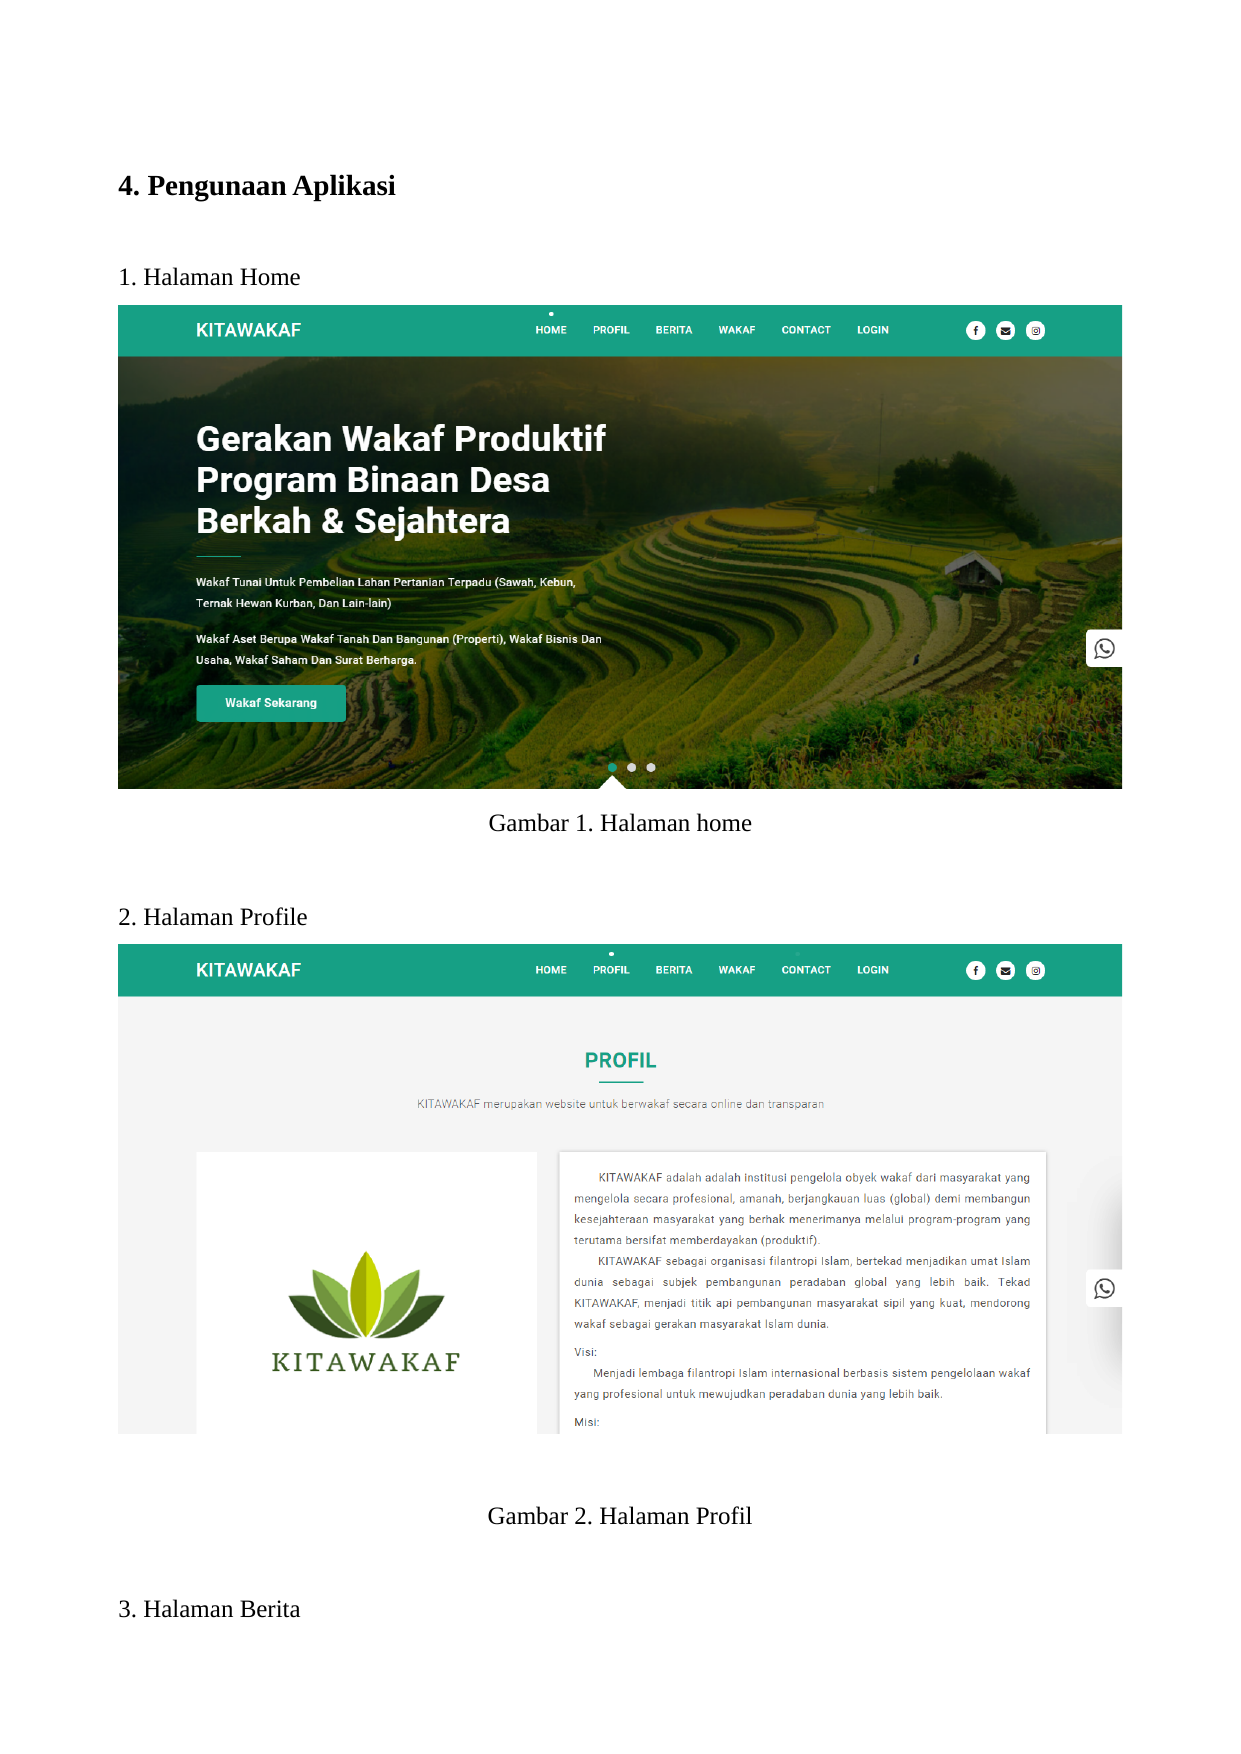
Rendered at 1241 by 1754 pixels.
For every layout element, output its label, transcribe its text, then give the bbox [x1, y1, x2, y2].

text Gambar 1. Halaman home [118, 794, 1122, 837]
text 1. Halaman Home [118, 262, 1122, 291]
text Gambar 2. Halaman Profil [118, 1501, 1122, 1529]
text 2. Halaman Profile [118, 902, 1122, 930]
picture [118, 305, 1123, 794]
picture [118, 944, 1123, 1434]
text 3. Halaman Berita [118, 1594, 1122, 1623]
text 4. Pengunaan Aplikasi [118, 168, 1122, 202]
